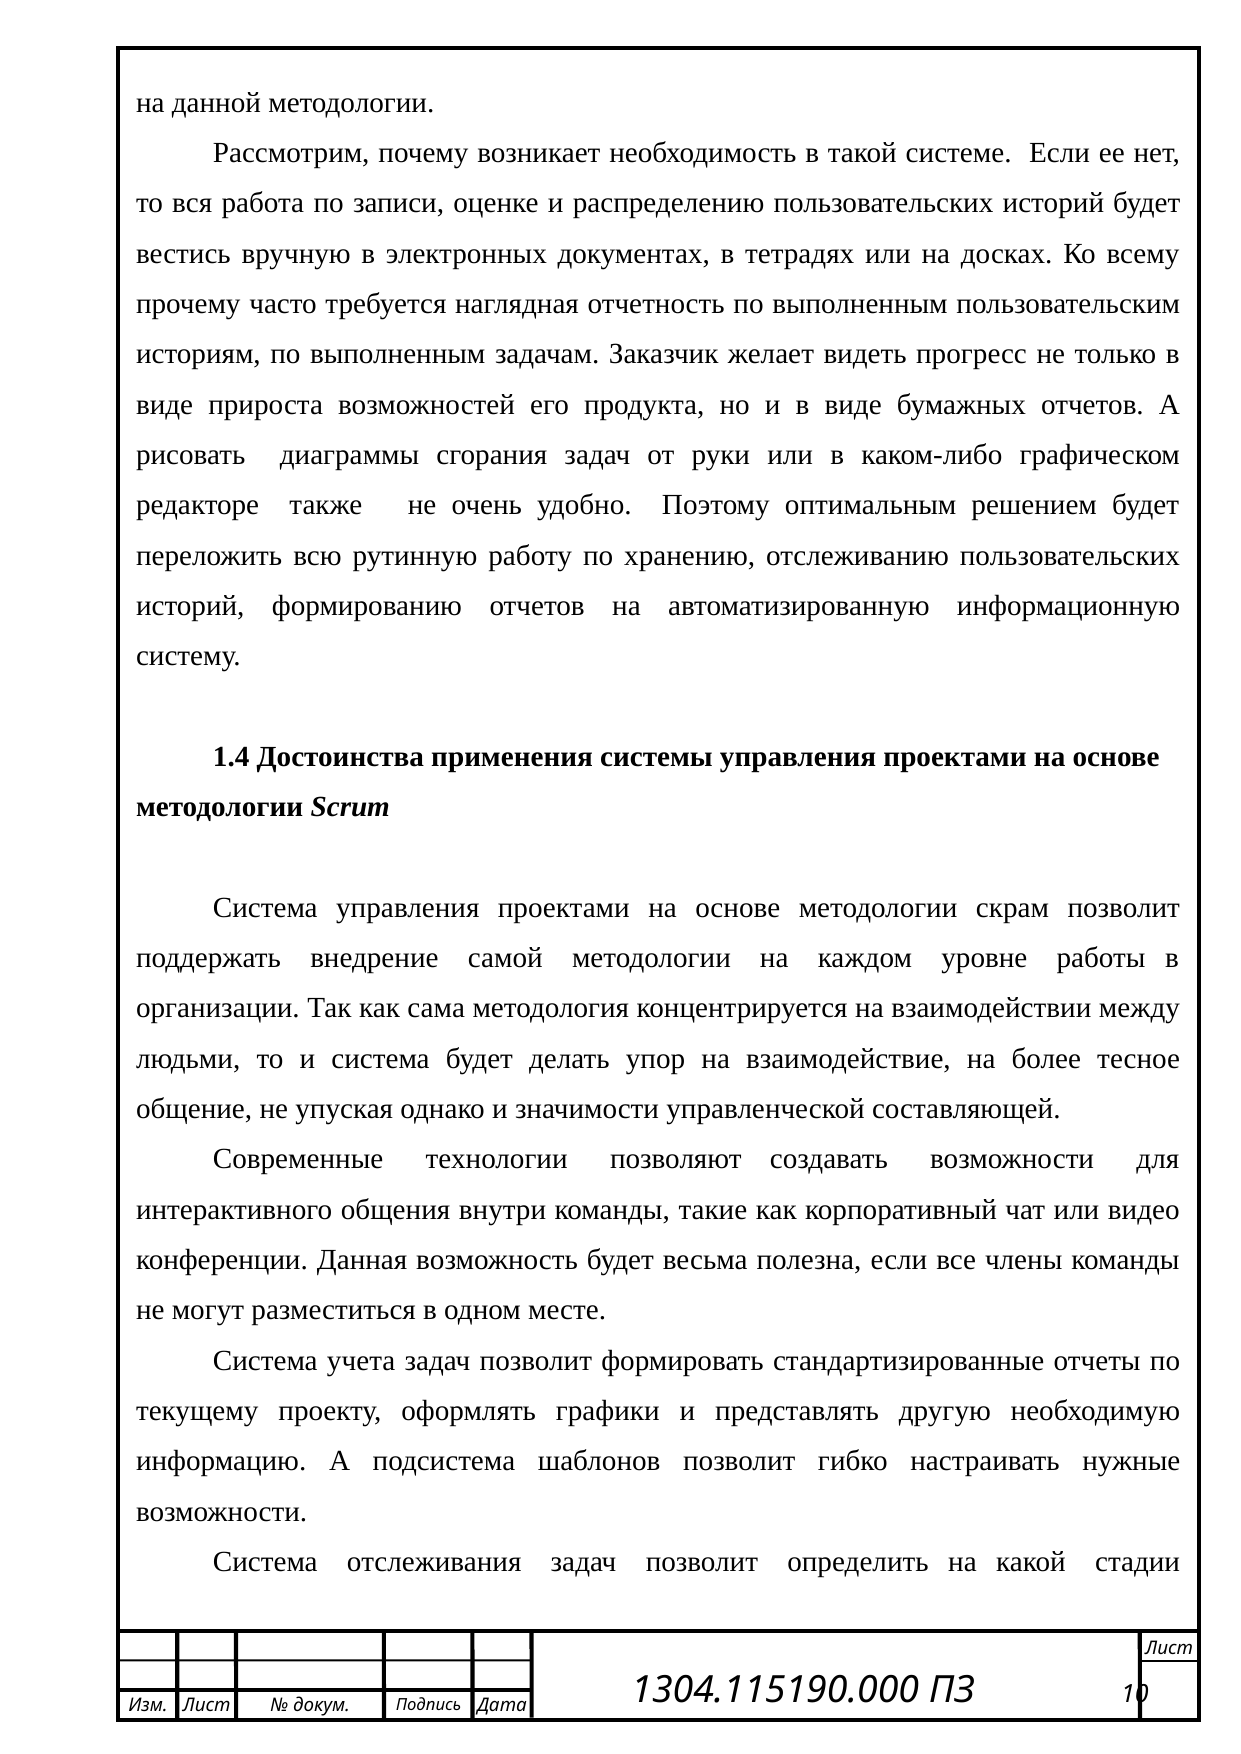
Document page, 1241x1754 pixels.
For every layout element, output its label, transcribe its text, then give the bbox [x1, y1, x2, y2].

subtitle 1.4 Достоинства применения системы управления проектами на основе методологии Scrum [136, 739, 1181, 823]
text Система управления проектами на основе методологии скрам позволит поддержать внедрение самой методологии на каждом уровне работы в организации. Так как сама методология концентрируется на взаимодействии между людьми, то и система будет делать упор на взаимодействие, на более тесное общение, не упуская однако и значимости управленческой составляющей. [136, 890, 1181, 1125]
text Рассмотрим, почему возникает необходимость в такой системе. Если ее нет, то вся работа по записи, оценке и распределению пользовательских историй будет вестись вручную в электронных документах, в тетрадях или на досках. Ко всему прочему часто требуется наглядная отчетность по выполненным пользовательским историям, по выполненным задачам. Заказчик желает видеть прогресс не только в виде прироста возможностей его продукта, но и в виде бумажных отчетов. А рисовать диаграммы сгорания задач от руки или в каком-либо графическом редакторе также не очень удобно. Поэтому оптимальным решением будет переложить всю рутинную работу по хранению, отслеживанию пользовательских историй, формированию отчетов на автоматизированную информационную систему. [136, 135, 1181, 672]
text Система учета задач позволит формировать стандартизированные отчеты по текущему проекту, оформлять графики и представлять другую необходимую информацию. А подсистема шаблонов позволит гибко настраивать нужные возможности. [136, 1343, 1181, 1527]
text Современные технологии позволяют создавать возможности для интерактивного общения внутри команды, такие как корпоративный чат или видео конференции. Данная возможность будет весьма полезна, если все члены команды не могут разместиться в одном месте. [136, 1142, 1181, 1326]
text Система отслеживания задач позволит определить на какой стадии [136, 1544, 1181, 1578]
text на данной методологии. [136, 85, 1181, 118]
